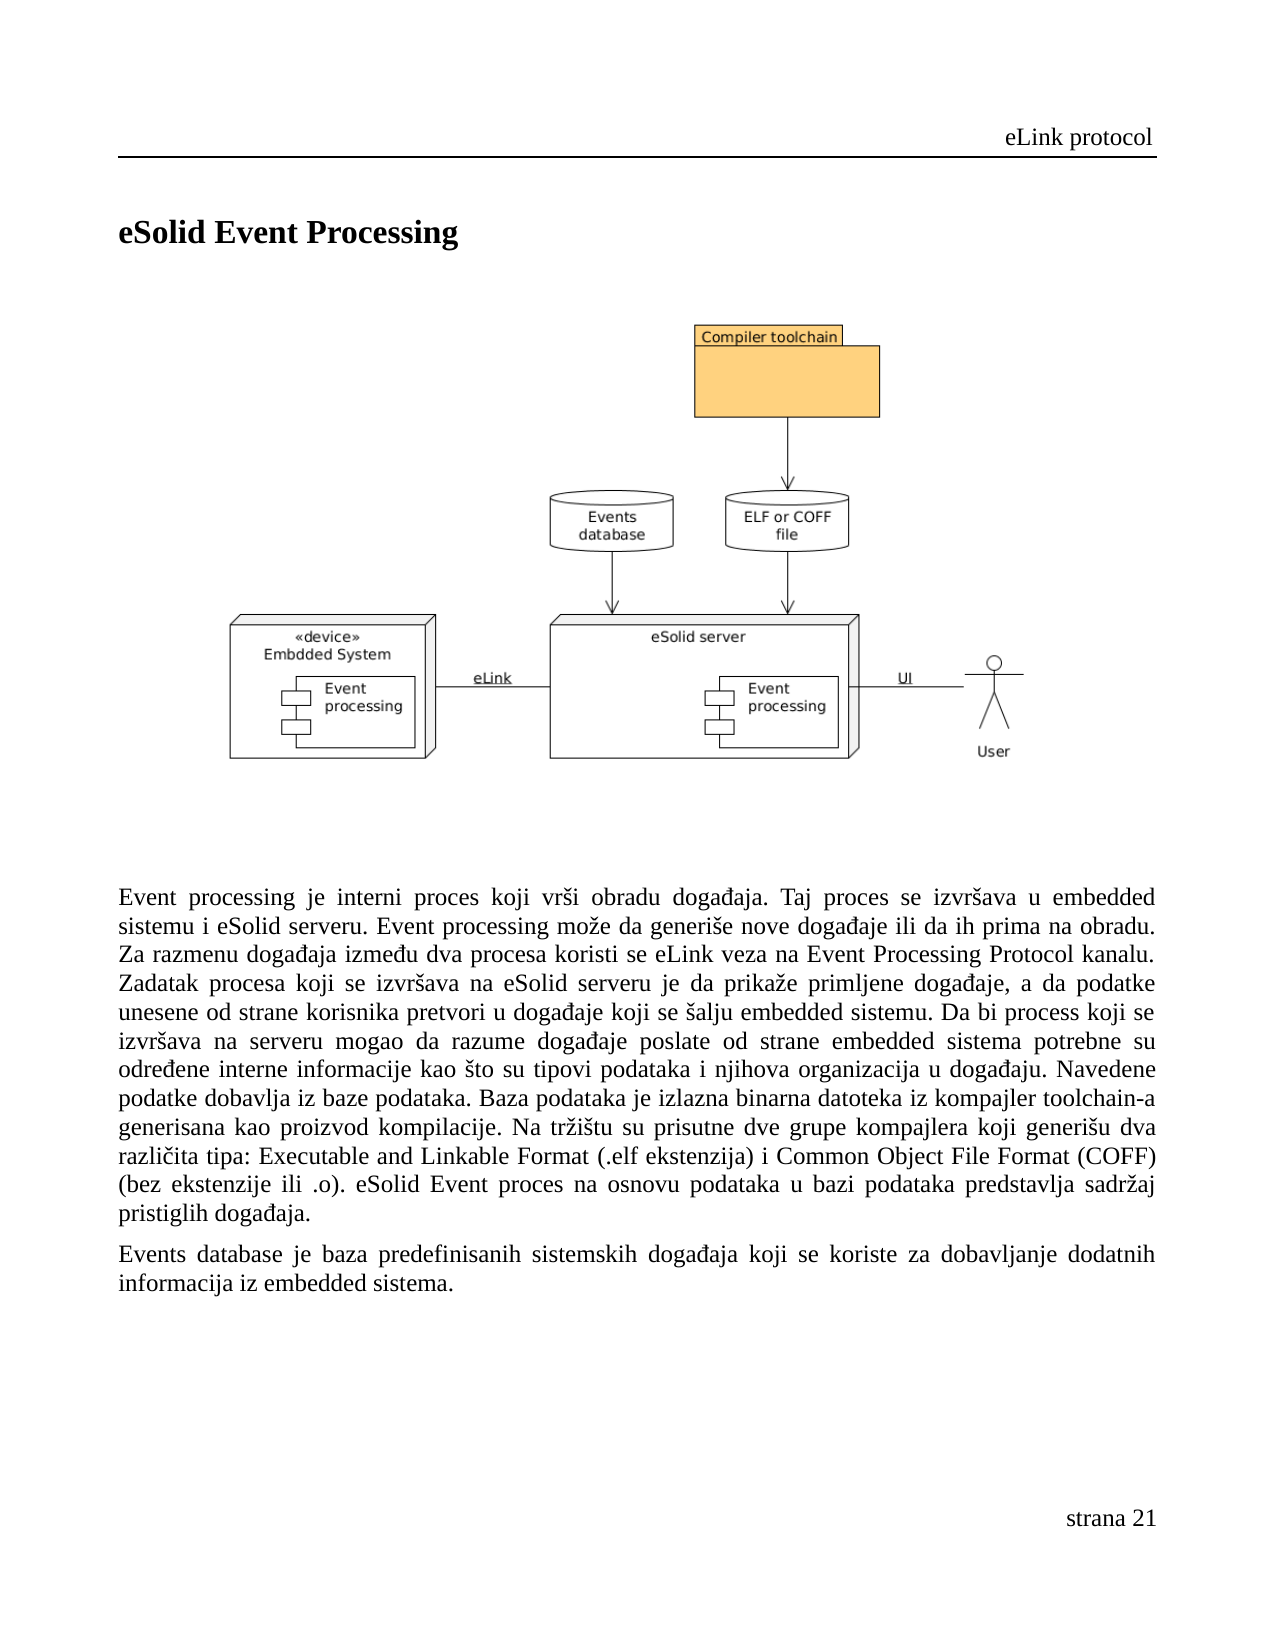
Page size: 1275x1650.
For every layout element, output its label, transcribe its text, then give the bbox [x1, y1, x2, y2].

picture [209, 304, 1066, 800]
text Event processing je interni proces koji vrši obradu događaja. Taj proces se izvršava u embedded sistemu i eSolid serveru. Event processing može da generiše nove događaje ili da ih prima na obradu. Za razmenu događaja između dva procesa koristi se eLink veza na Event Processing Protocol kanalu. Zadatak procesa koji se izvršava na eSolid serveru je da prikaže primljene događaje, a da podatke unesene od strane korisnika pretvori u događaje koji se šalju embedded sistemu. Da bi process koji se izvršava na serveru mogao da razume događaje poslate od strane embedded sistema potrebne su određene interne informacije kao što su tipovi podataka i njihova organizacija u događaju. Navedene podatke dobavlja iz baze podataka. Baza podataka je izlazna binarna datoteka iz kompajler toolchain-a generisana kao proizvod kompilacije. Na tržištu su prisutne dve grupe kompajlera koji generišu dva različita tipa: Executable and Linkable Format (.elf ekstenzija) i Common Object File Format (COFF) (bez ekstenzije ili .o). eSolid Event proces na osnovu podataka u bazi podataka predstavlja sadržaj pristiglih događaja. [118, 882, 1157, 1227]
subtitle eSolid Event Processing [118, 212, 1157, 251]
text Events database je baza predefinisanih sistemskih događaja koji se koriste za dobavljanje dodatnih informacija iz embedded sistema. [118, 1239, 1157, 1297]
